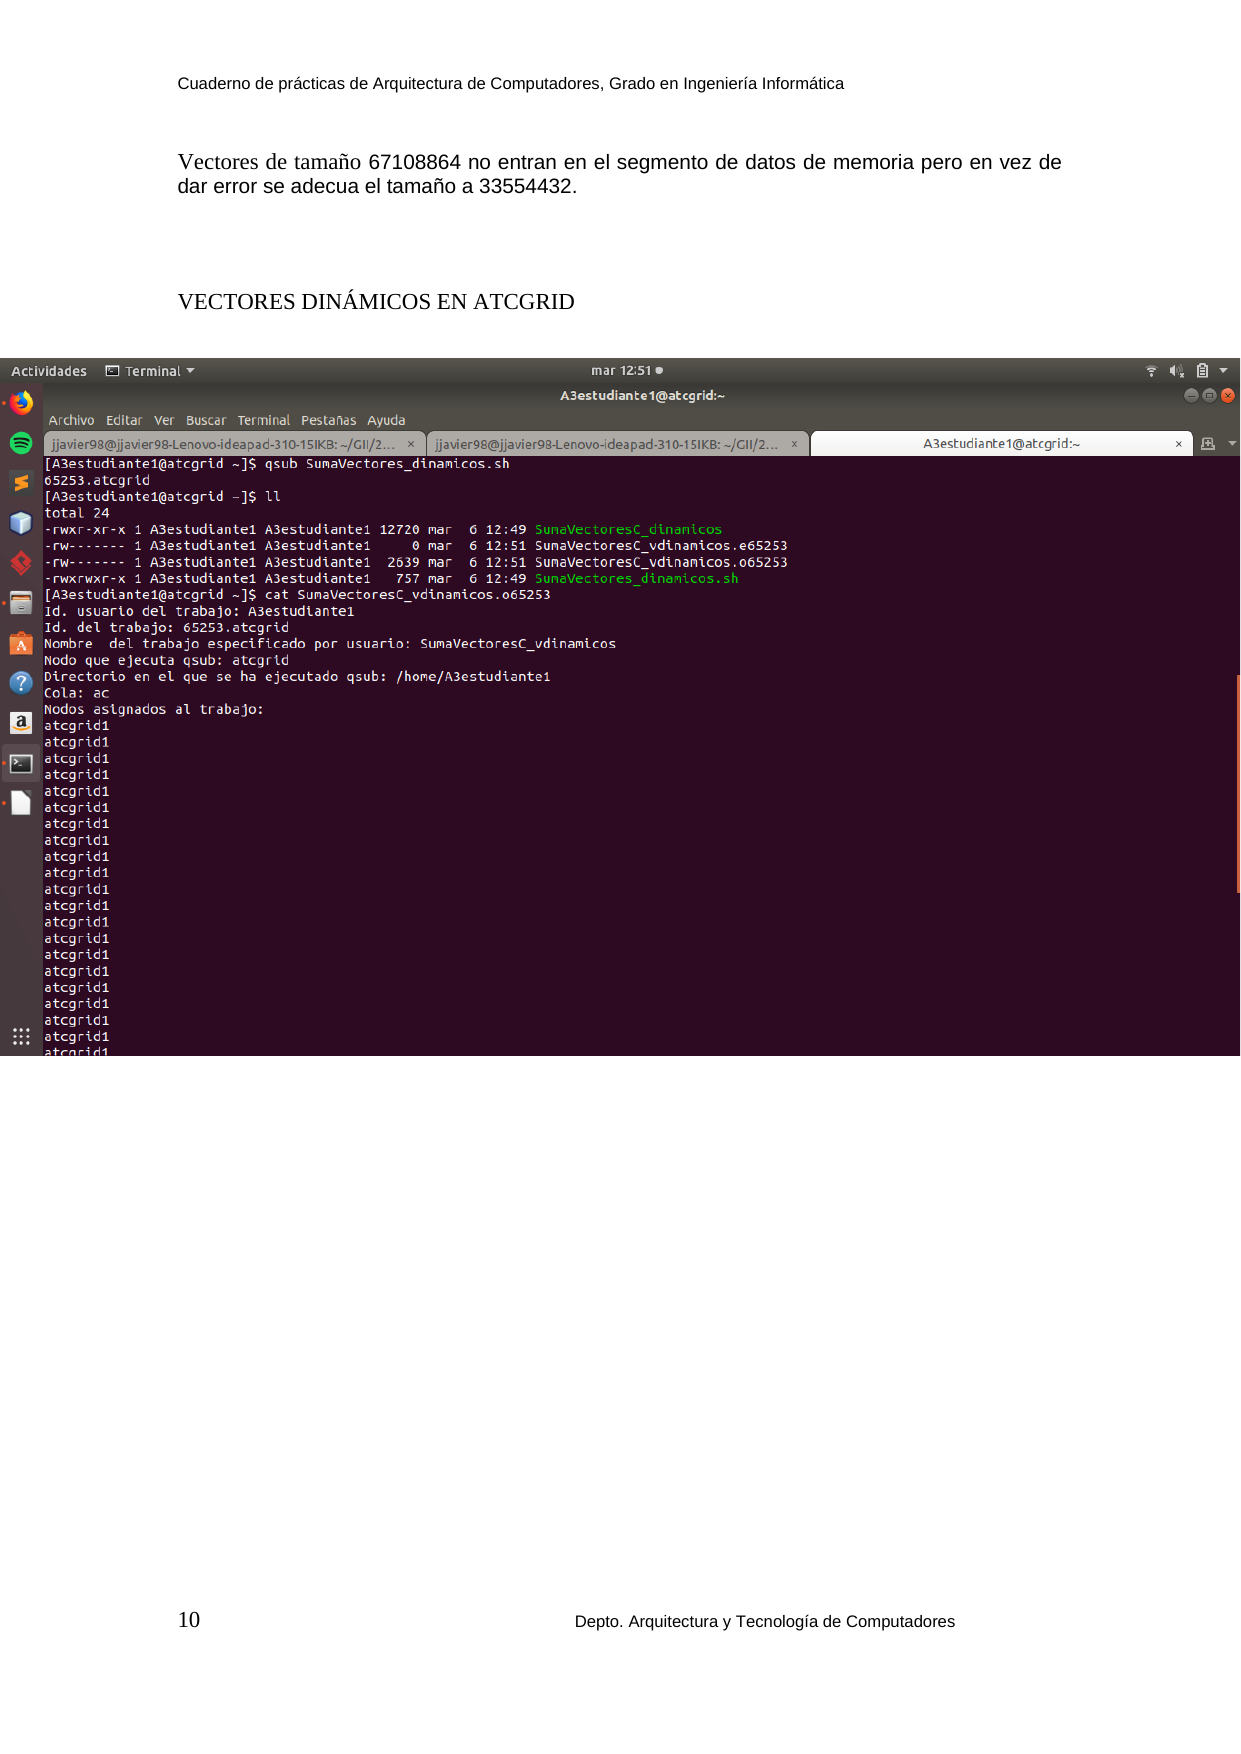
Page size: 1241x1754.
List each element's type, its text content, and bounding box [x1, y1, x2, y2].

list Vectores de tamaño 67108864 no entran en el segmento de datos de memoria pero en vez de dar error se adecua el tamaño a 33554432. [177, 148, 1063, 198]
list VECTORES DINÁMICOS EN ATCGRID [177, 288, 1063, 314]
picture [0, 358, 1241, 1056]
